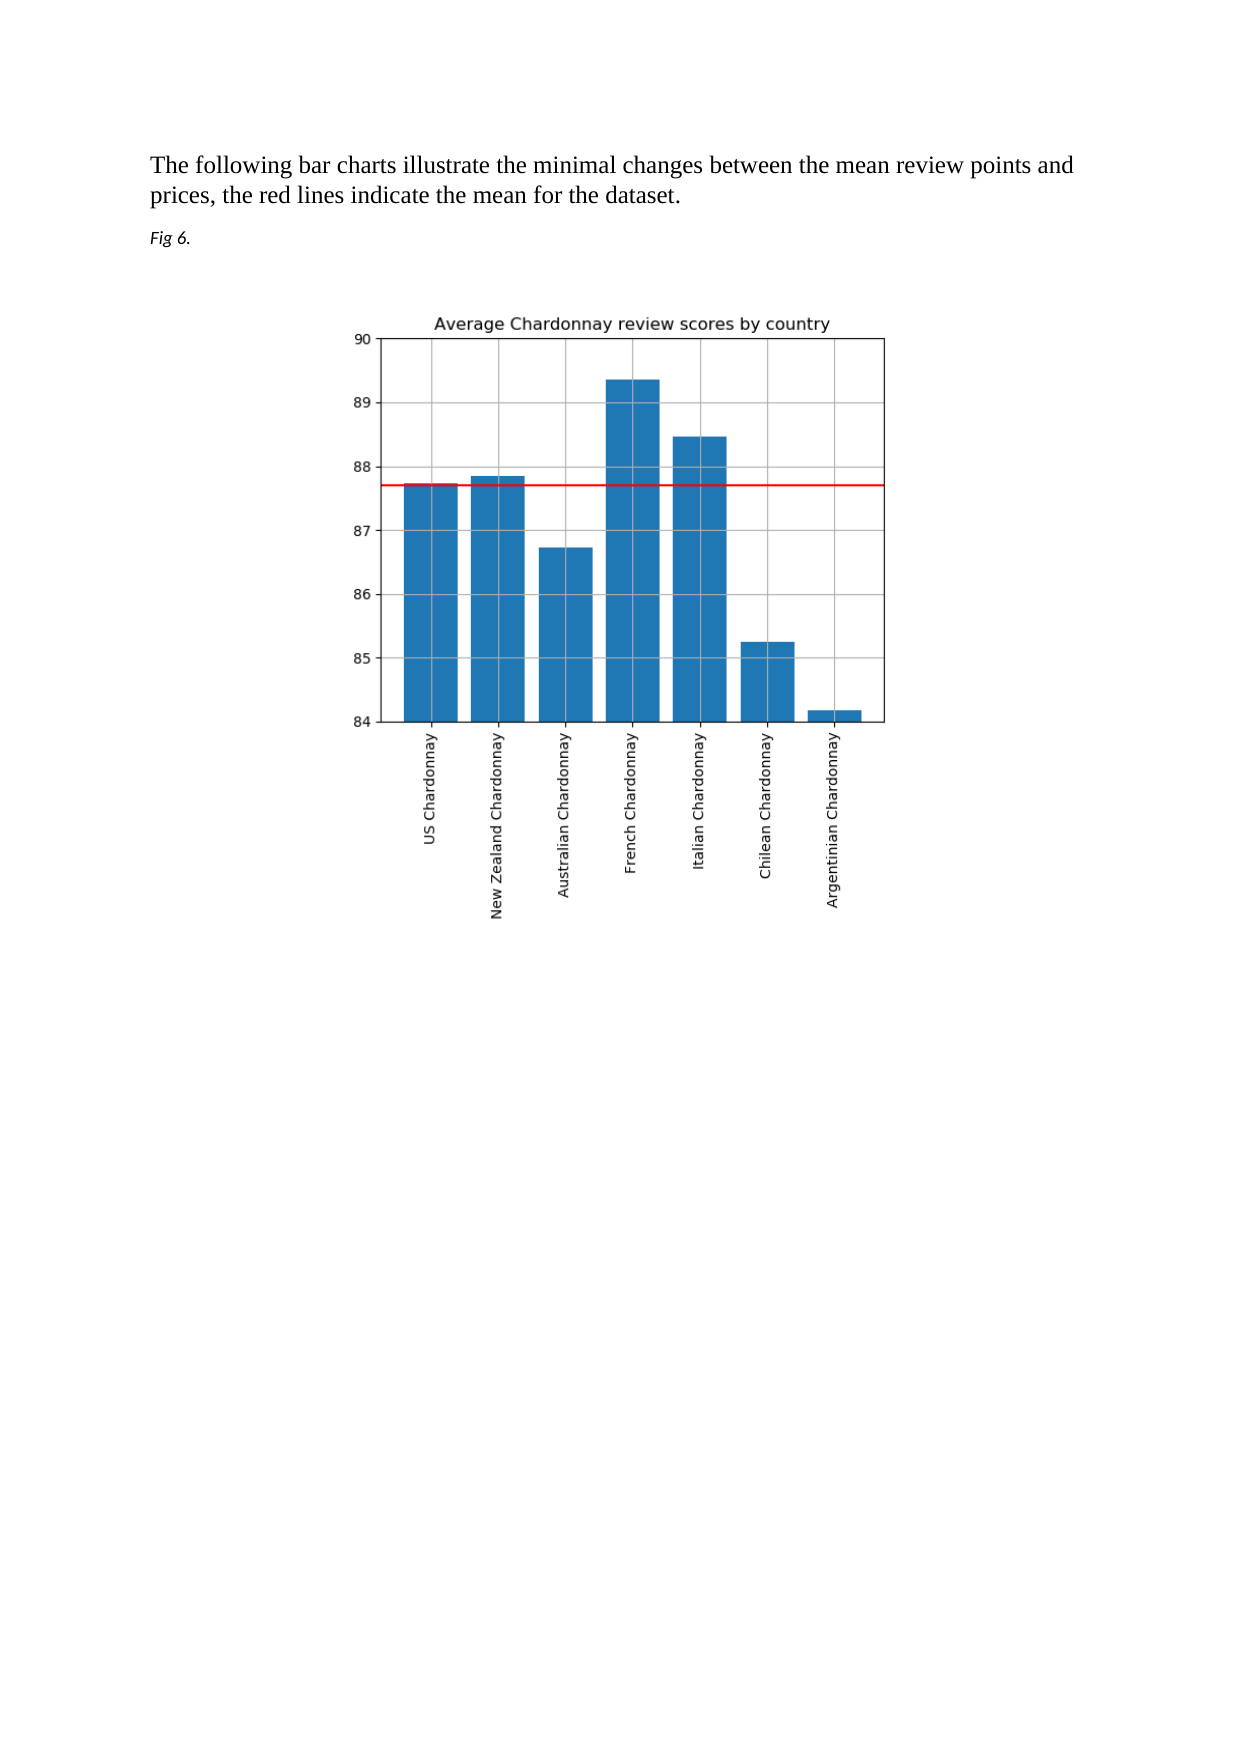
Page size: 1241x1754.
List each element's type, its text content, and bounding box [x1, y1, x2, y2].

text Fig 6. [150, 226, 1090, 249]
text The following bar charts illustrate the minimal changes between the mean review points and prices, the red lines indicate the mean for the dataset. [150, 150, 1090, 209]
